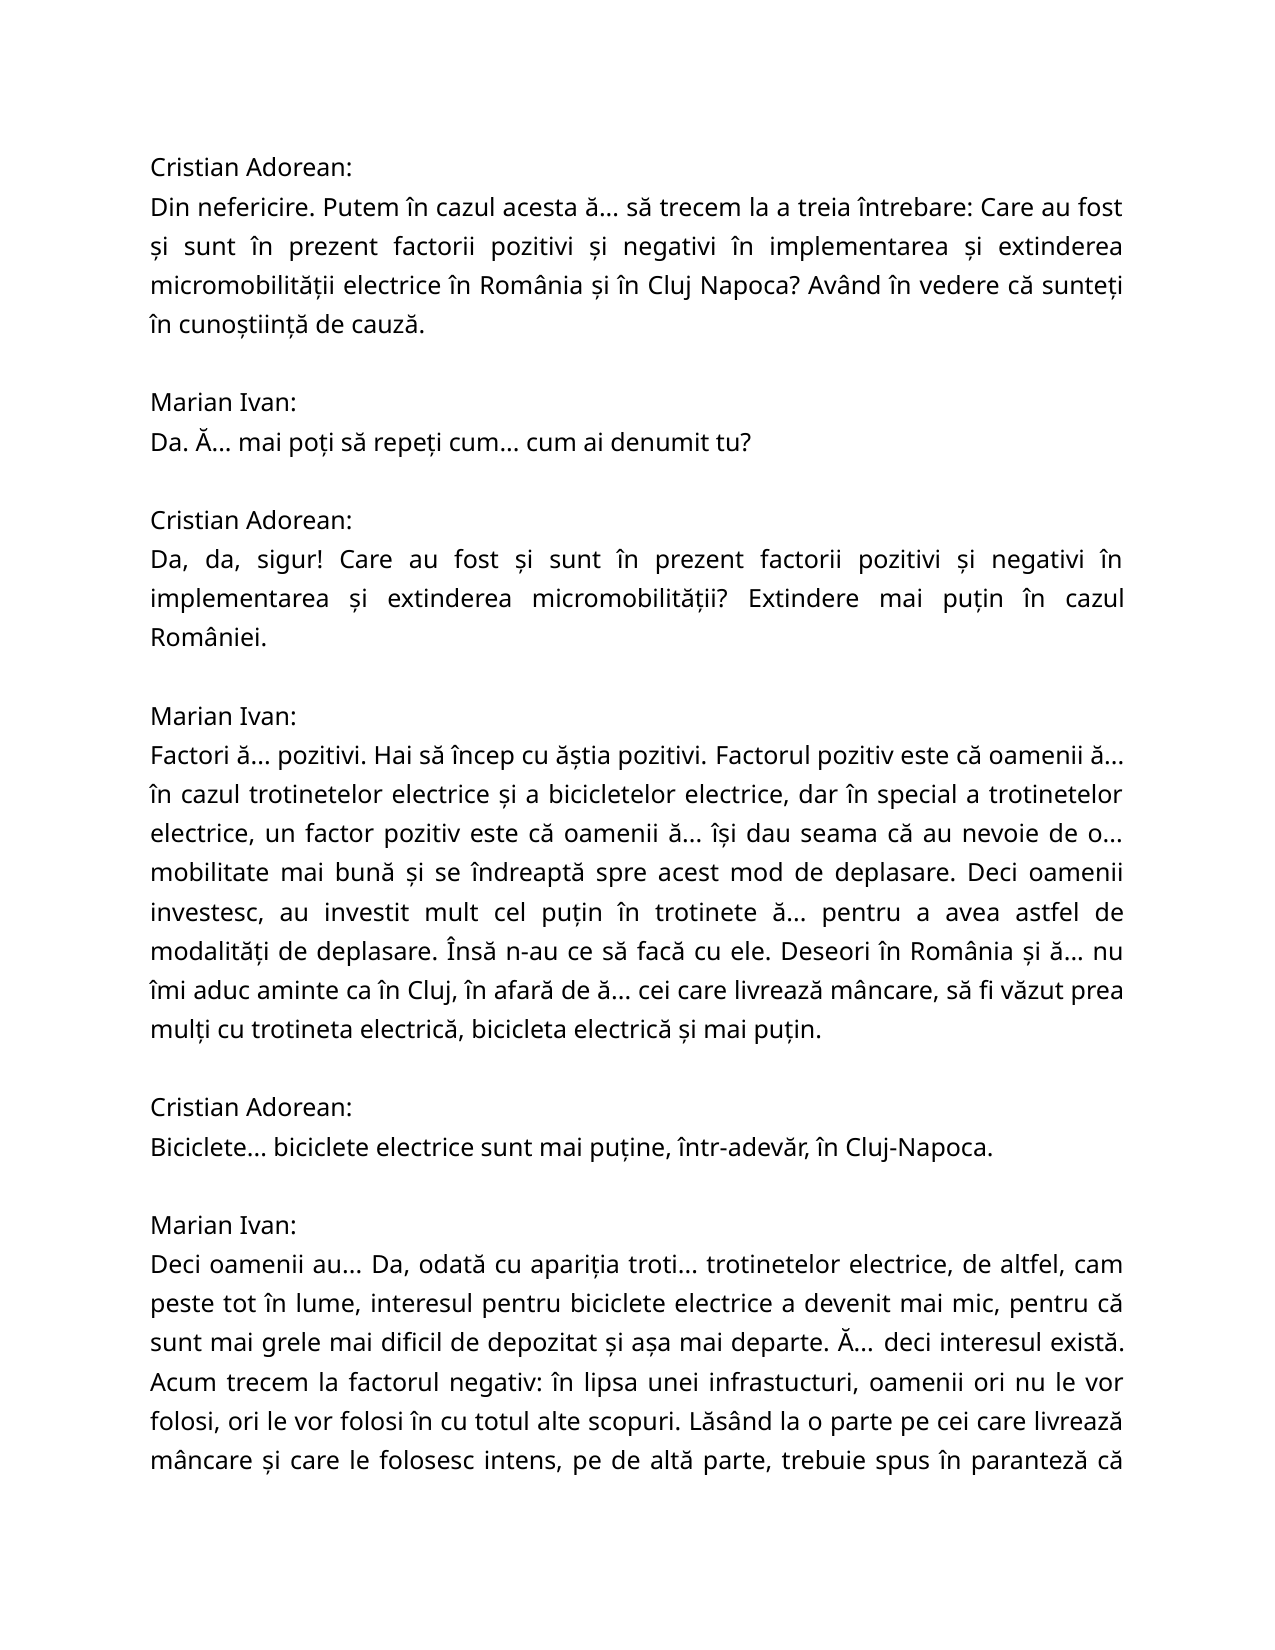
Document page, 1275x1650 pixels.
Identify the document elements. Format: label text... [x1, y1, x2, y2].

text Da, da, sigur! Care au fost și sunt în prezent factorii pozitivi și negativi în implementarea și extinderea micromobilității? Extindere mai puțin în cazul României. [150, 542, 1125, 654]
text Factori ă... pozitivi. Hai să încep cu ăștia pozitivi. Factorul pozitiv este că oamenii ă... în cazul trotinetelor electrice și a bicicletelor electrice, dar în special a trotinetelor electrice, un factor pozitiv este că oamenii ă... își dau seama că au nevoie de o... mobilitate mai bună și se îndreaptă spre acest mod de deplasare. Deci oamenii investesc, au investit mult cel puțin în trotinete ă... pentru a avea astfel de modalități de deplasare. Însă n-au ce să facă cu ele. Deseori în România și ă... nu îmi aduc aminte ca în Cluj, în afară de ă... cei care livrează mâncare, să fi văzut prea mulți cu trotineta electrică, bicicleta electrică și mai puțin. [150, 737, 1125, 1046]
text Da. Ă... mai poți să repeți cum... cum ai denumit tu? [150, 424, 1125, 458]
text Cristian Adorean: [150, 502, 1125, 537]
text Marian Ivan: [150, 698, 1125, 732]
text Marian Ivan: [150, 1207, 1125, 1242]
text Cristian Adorean: [150, 150, 1125, 184]
text Biciclete... biciclete electrice sunt mai puține, într-adevăr, în Cluj-Napoca. [150, 1129, 1125, 1163]
text Deci oamenii au... Da, odată cu apariția troti... trotinetelor electrice, de altfel, cam peste tot în lume, interesul pentru biciclete electrice a devenit mai mic, pentru că sunt mai grele mai dificil de depozitat și așa mai departe. Ă... deci interesul există. Acum trecem la factorul negativ: în lipsa unei infrastucturi, oamenii ori nu le vor folosi, ori le vor folosi în cu totul alte scopuri. Lăsând la o parte pe cei care livrează mâncare și care le folosesc intens, pe de altă parte, trebuie spus în paranteză că [150, 1247, 1125, 1477]
text Marian Ivan: [150, 385, 1125, 419]
text Cristian Adorean: [150, 1090, 1125, 1124]
text Din nefericire. Putem în cazul acesta ă... să trecem la a treia întrebare: Care au fost și sunt în prezent factorii pozitivi și negativi în implementarea și extinderea micromobilității electrice în România și în Cluj Napoca? Având în vedere că sunteți în cunoștiință de cauză. [150, 189, 1125, 341]
